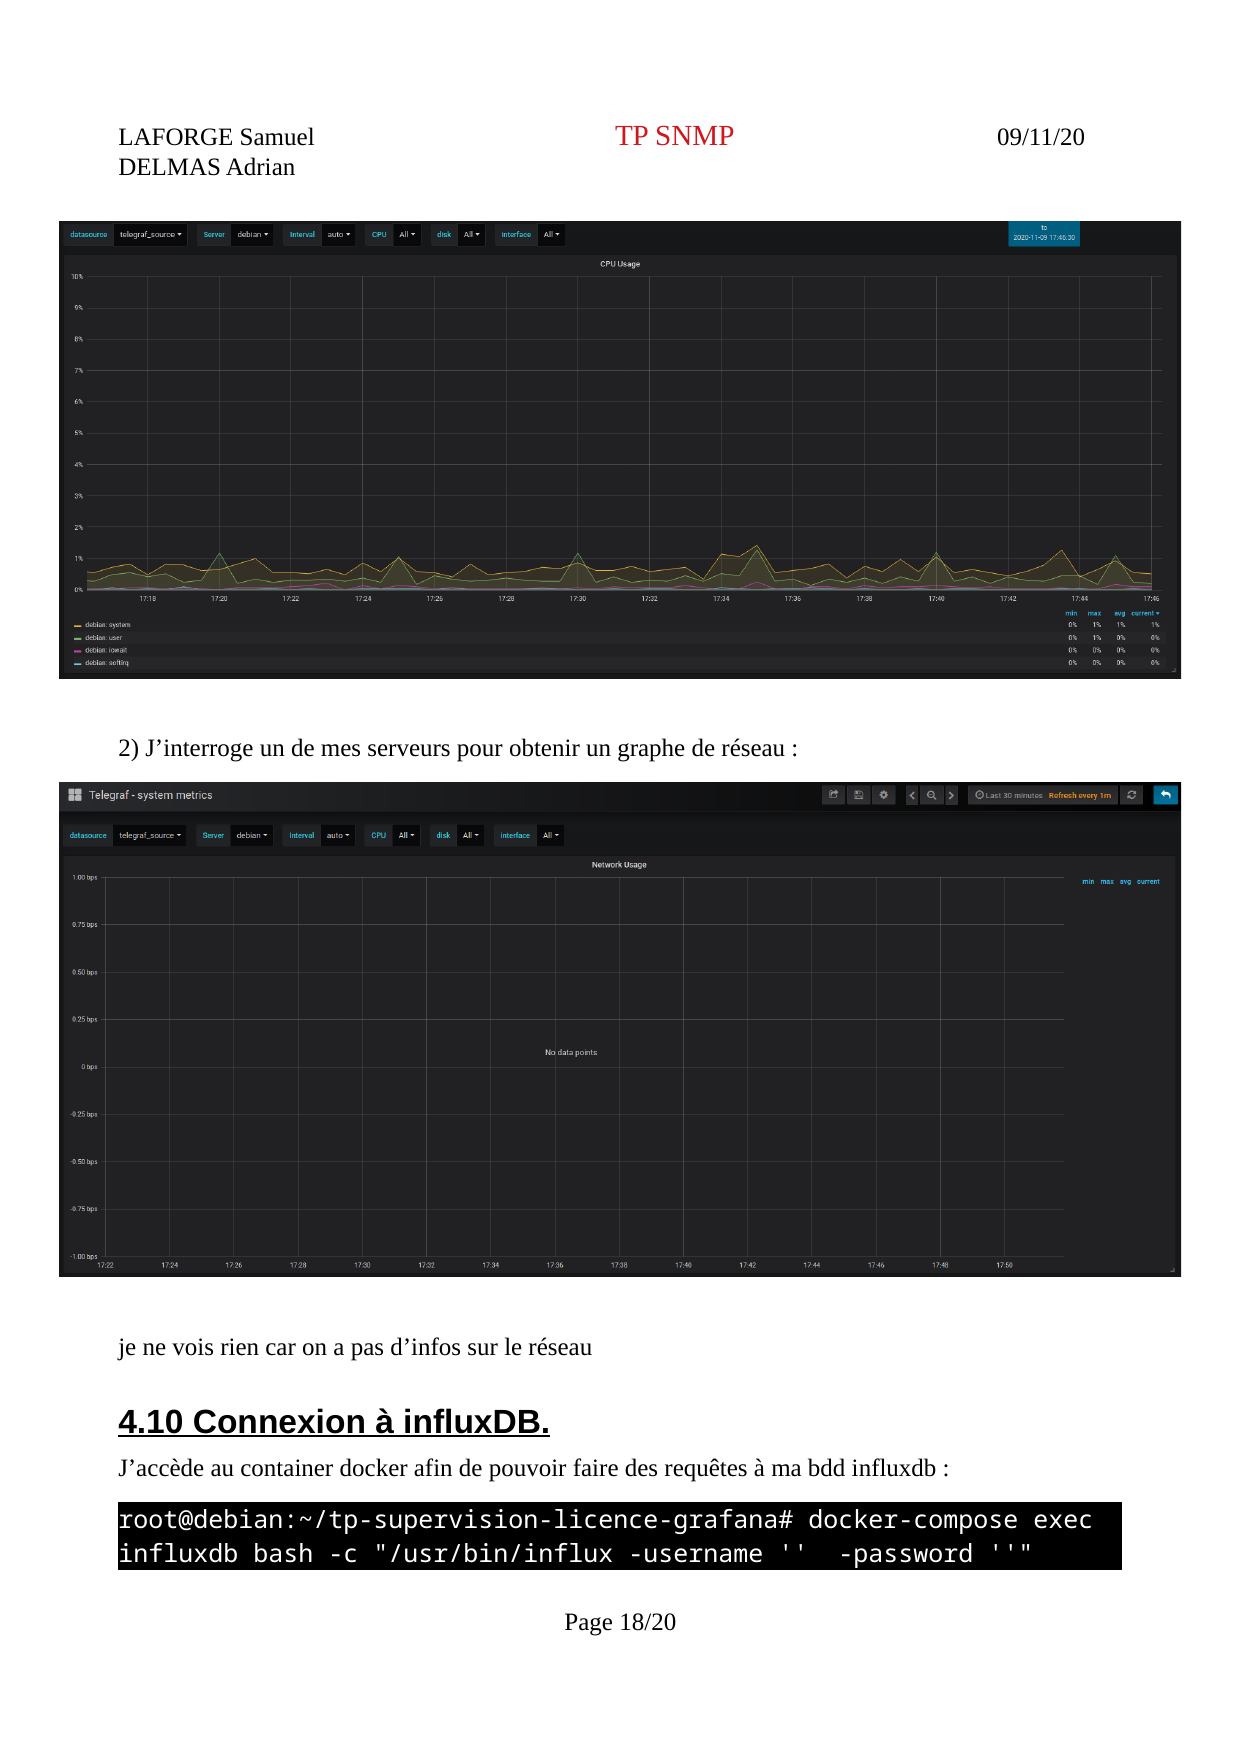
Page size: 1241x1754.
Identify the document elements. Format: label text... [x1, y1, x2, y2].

text 2) J’interroge un de mes serveurs pour obtenir un graphe de réseau : [118, 733, 1122, 762]
picture [59, 782, 1182, 1277]
subtitle 4.10 Connexion à influxDB. [118, 1401, 1122, 1440]
text J’accède au container docker afin de pouvoir faire des requêtes à ma bdd influxdb : [118, 1453, 1122, 1481]
text je ne vois rien car on a pas d’infos sur le réseau [118, 1332, 1122, 1360]
text root@debian:~/tp-supervision-licence-grafana# docker-compose exec influxdb bash -c "/usr/bin/influx -username '' -password ''" [118, 1502, 1122, 1570]
picture [59, 221, 1182, 679]
